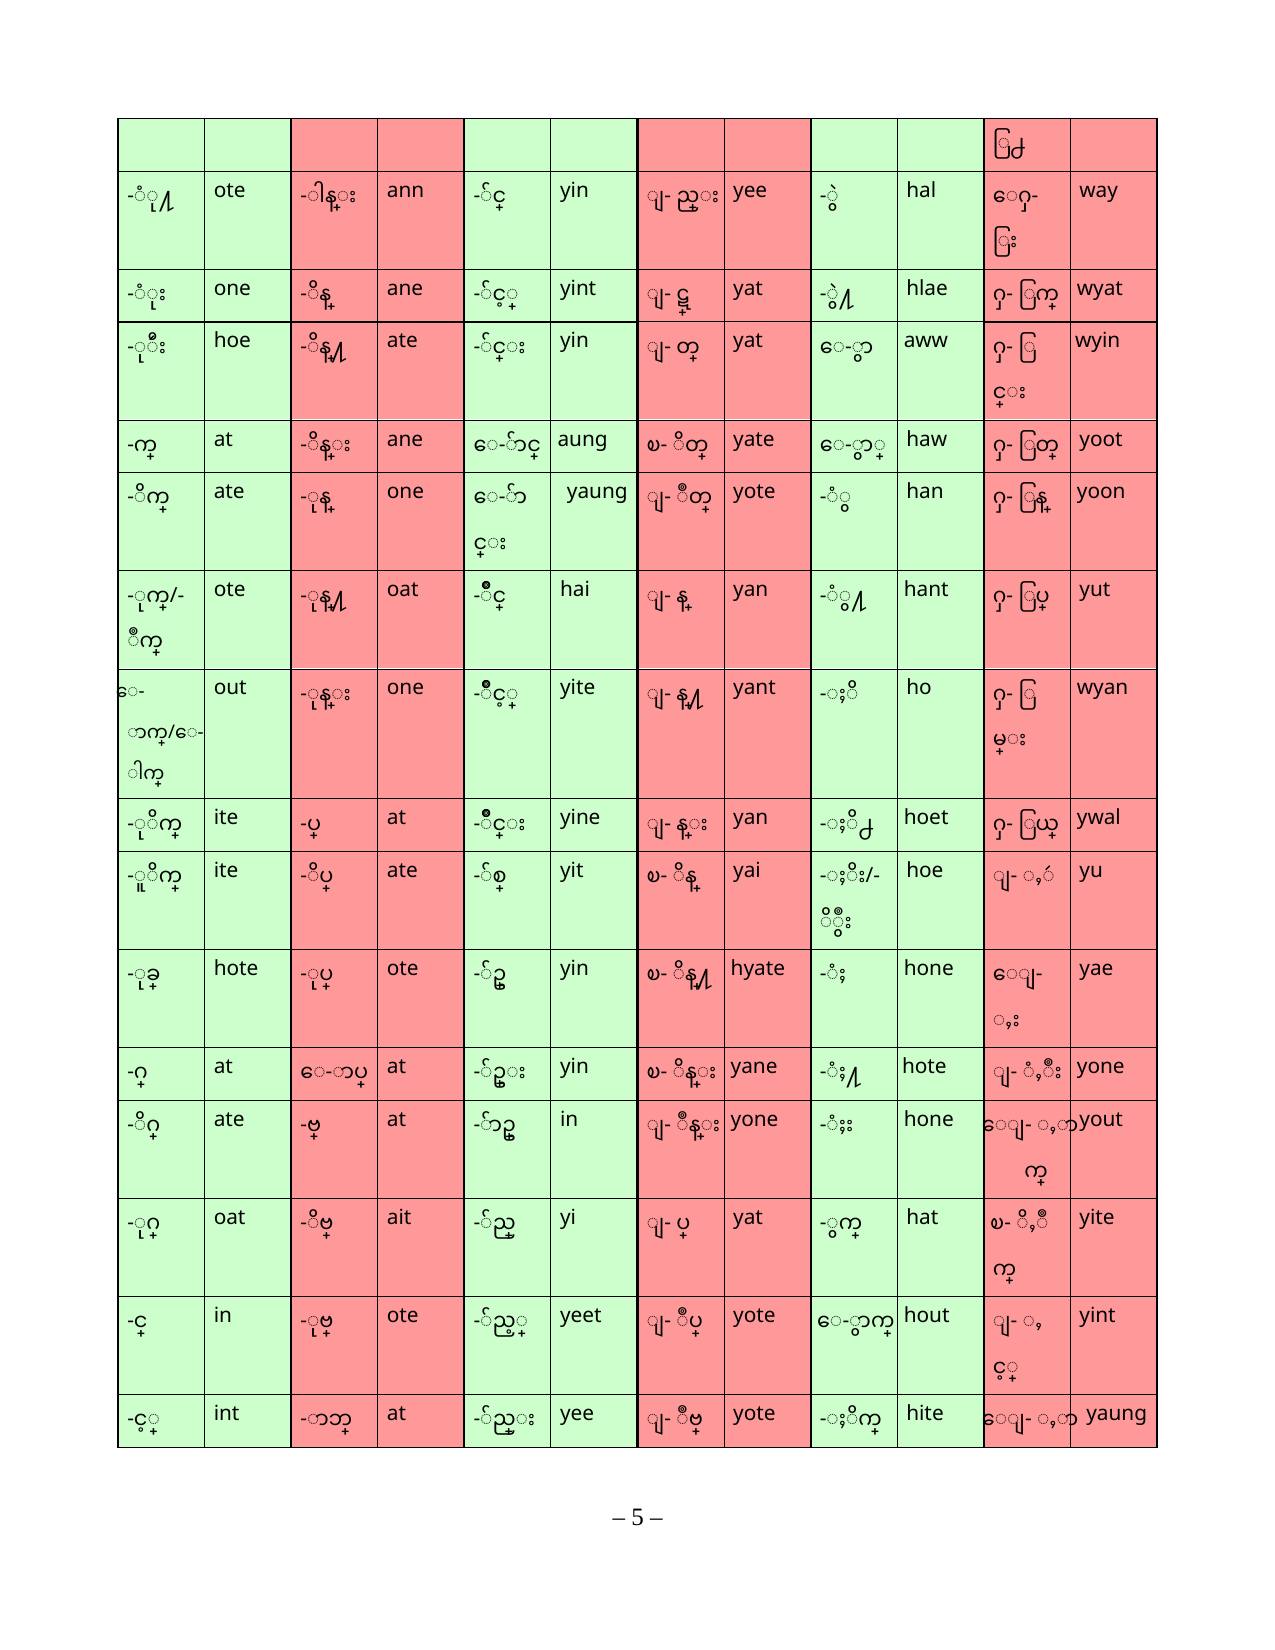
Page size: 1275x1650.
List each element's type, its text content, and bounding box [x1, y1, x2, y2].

table_cell -ံႈ [812, 950, 897, 1047]
table_cell -ႈိ [812, 670, 897, 798]
table_cell ote [378, 1297, 463, 1394]
table_cell -ုိက္ [119, 799, 204, 851]
table_cell ေျ- ႇာင္ [985, 1395, 1070, 1447]
table_cell yeet [551, 1297, 636, 1394]
table_cell -်င့္ [465, 270, 550, 321]
table_cell ane [378, 421, 463, 472]
table_cell yine [551, 799, 636, 851]
table_cell yat [725, 322, 810, 419]
table_cell -ပ္ [292, 799, 377, 851]
table_cell ေ-ာပ္ [292, 1048, 377, 1100]
table_cell -ုန္ [292, 473, 377, 570]
table_cell int [205, 1395, 290, 1447]
table_cell -်ဳိင္ [465, 571, 550, 668]
table_cell -ုဂ္ [119, 1199, 204, 1296]
table_cell yant [725, 670, 810, 798]
table_cell yae [1071, 950, 1156, 1047]
table_cell yai [725, 852, 810, 949]
table_cell ႁ- ြယ္ [985, 799, 1070, 851]
table_cell -်ဥ္း [465, 1048, 550, 1100]
table_cell yite [551, 670, 636, 798]
table_cell in [551, 1101, 636, 1198]
table_cell oat [205, 1199, 290, 1296]
table_cell ျ- ဳဗ္ [639, 1395, 724, 1447]
table_cell -ာဘ္ [292, 1395, 377, 1447]
table_cell ျ- ံႇဳး [985, 1048, 1070, 1100]
table_cell yee [725, 172, 810, 269]
table_cell yin [551, 1048, 636, 1100]
table_cell hite [898, 1395, 983, 1447]
table_cell -ွဲ႔ [812, 270, 897, 321]
table_cell ျ- န္း [639, 799, 724, 851]
table_cell -င္ [119, 1297, 204, 1394]
table_cell [812, 119, 897, 171]
table_cell yit [551, 852, 636, 949]
table_cell at [378, 1395, 463, 1447]
table_cell -ွဲ [812, 172, 897, 269]
table_cell ေ-ွာက္ [812, 1297, 897, 1394]
table_cell yote [725, 1297, 810, 1394]
table_cell ေ-ွာ္ [812, 421, 897, 472]
table_cell yi [551, 1199, 636, 1296]
table_cell ႁ- ြက္ [985, 270, 1070, 321]
table_cell -ွက္ [812, 1199, 897, 1296]
table_cell hal [898, 172, 983, 269]
table_cell ate [205, 473, 290, 570]
table_cell ႁ- ြန္ [985, 473, 1070, 570]
table_cell ၿ- ိန္႔ [639, 950, 724, 1047]
table_cell ေ-ာက္/ေ-ါက္ [119, 670, 204, 798]
table_cell -ံႈး [812, 1101, 897, 1198]
table_cell -ံွ [812, 473, 897, 570]
table_cell ႁ- ြင္း [985, 323, 1070, 419]
table_cell -ံုး [119, 270, 204, 321]
table_cell ေ-ွာ [812, 322, 897, 419]
table_cell ho [898, 670, 983, 798]
table_cell yout [1071, 1101, 1156, 1198]
table_cell [119, 119, 204, 171]
table_cell [639, 119, 724, 171]
table_cell yote [725, 1395, 810, 1447]
table_cell ျ- ပ္ [639, 1199, 724, 1296]
table_cell -်င္း [465, 323, 550, 419]
table_cell ေႁ- ြး [985, 172, 1070, 269]
table_cell ane [378, 270, 463, 321]
table_cell ၿ- ိတ္ [639, 421, 724, 472]
table_cell out [205, 670, 290, 798]
table_cell -ိန္ [292, 270, 377, 321]
table_cell hyate [725, 950, 810, 1047]
table_cell aww [898, 322, 983, 419]
table_cell -ုန္႔ [292, 571, 377, 668]
table_cell -်ည္း [465, 1395, 550, 1447]
table_cell ေျ- ႇာက္ [985, 1101, 1070, 1198]
table_cell yaung [551, 473, 636, 570]
table_cell ျ- ႇဴ [985, 852, 1070, 949]
table_cell ate [378, 323, 463, 419]
table_cell ait [378, 1199, 463, 1296]
table_cell yan [725, 571, 810, 668]
table_cell -ဗ္ [292, 1101, 377, 1198]
table_cell yat [725, 1199, 810, 1296]
table_cell hlae [898, 270, 983, 321]
table_cell ၿ- ိႇဳက္ [985, 1199, 1070, 1296]
table_cell one [205, 270, 290, 321]
table_cell ြ႕ [985, 119, 1070, 171]
table_cell hone [898, 1101, 983, 1198]
table_cell -ုဗ္ [292, 1297, 377, 1394]
table_cell one [378, 670, 463, 798]
table_cell yat [725, 270, 810, 321]
table_cell hat [898, 1199, 983, 1296]
table_cell ျ- ဋ္ [639, 270, 724, 321]
table_cell yate [725, 421, 810, 472]
table_cell ေ-်ာင္း [465, 473, 550, 570]
table_cell at [378, 1101, 463, 1198]
table_cell yoon [1071, 473, 1156, 570]
table_cell ann [378, 172, 463, 269]
table_cell -ိက္ [119, 473, 204, 570]
table_cell ၿ- ိန္ [639, 852, 724, 949]
table_cell -ံု႔ [119, 172, 204, 269]
table_cell [725, 119, 810, 171]
table_cell yone [725, 1101, 810, 1198]
table_cell oat [378, 571, 463, 668]
table_cell -ါန္း [292, 172, 377, 269]
table_cell -်ာဥ္ [465, 1101, 550, 1198]
table_cell -ုဴိး [119, 323, 204, 419]
table_cell -ိဗ္ [292, 1199, 377, 1296]
table_cell ywal [1071, 799, 1156, 851]
table_cell in [205, 1297, 290, 1394]
table_cell hone [898, 950, 983, 1047]
table_cell yu [1071, 852, 1156, 949]
table_cell at [205, 421, 290, 472]
table_cell -်င္ [465, 172, 550, 269]
table_cell -က္ [119, 421, 204, 472]
table_cell yan [725, 799, 810, 851]
table_cell -ူိက္ [119, 852, 204, 949]
table_cell wyin [1071, 323, 1156, 419]
table_cell hoet [898, 799, 983, 851]
table_cell -ံွ႔ [812, 571, 897, 668]
table_cell ျ- တ္ [639, 322, 724, 419]
table_cell [292, 119, 377, 171]
table_cell -်ည္ [465, 1199, 550, 1296]
table_cell yote [725, 473, 810, 570]
table_cell wyat [1071, 270, 1156, 321]
table_cell [551, 119, 636, 171]
table_cell ျ- ႇင့္ [985, 1297, 1070, 1394]
table_cell ႁ- ြတ္ [985, 421, 1070, 472]
table_cell at [378, 1048, 463, 1100]
table_cell yut [1071, 571, 1156, 668]
table_cell -်ဥ္ [465, 950, 550, 1047]
table_cell yaung [1071, 1395, 1156, 1447]
table_cell hoe [205, 323, 290, 419]
table_cell -်ဳိင္း [465, 799, 550, 851]
table_cell ite [205, 852, 290, 949]
table_cell aung [551, 421, 636, 472]
table_cell -ႈိက္ [812, 1395, 897, 1447]
table_cell -ုခ္ [119, 950, 204, 1047]
table_cell -ိန္း [292, 421, 377, 472]
table_cell ျ- ည္း [639, 172, 724, 269]
table_cell -ိန္႔ [292, 323, 377, 419]
table_cell ျ- ဳတ္ [639, 473, 724, 570]
table_cell hout [898, 1297, 983, 1394]
table_cell ite [205, 799, 290, 851]
table_cell yoot [1071, 421, 1156, 472]
table_cell ote [205, 571, 290, 668]
table_cell wyan [1071, 670, 1156, 798]
table_cell ote [378, 950, 463, 1047]
table_cell -ုပ္ [292, 950, 377, 1047]
table_cell -ဂ္ [119, 1048, 204, 1100]
table_cell -်စ္ [465, 852, 550, 949]
table_cell [1071, 119, 1156, 171]
table_cell -ံႈ႔ [812, 1048, 897, 1100]
table_cell yin [551, 323, 636, 419]
table_cell [465, 119, 550, 171]
table_cell hai [551, 571, 636, 668]
table_cell -င့္ [119, 1395, 204, 1447]
table_cell yin [551, 172, 636, 269]
table_cell ate [378, 852, 463, 949]
table_cell [898, 119, 983, 171]
table_cell yee [551, 1395, 636, 1447]
table_cell ate [205, 1101, 290, 1198]
table_cell -ႈိး/-ိွဳး [812, 852, 897, 949]
table_cell -ႈိ႕ [812, 799, 897, 851]
table_cell yite [1071, 1199, 1156, 1296]
table_cell ျ- ဳန္း [639, 1101, 724, 1198]
table_cell -်ည့္ [465, 1297, 550, 1394]
table_cell hote [898, 1048, 983, 1100]
table_cell yone [1071, 1048, 1156, 1100]
table_cell [378, 119, 463, 171]
table_cell one [378, 473, 463, 570]
table_cell at [205, 1048, 290, 1100]
table_cell hant [898, 571, 983, 668]
table_cell ျ- န္႔ [639, 670, 724, 798]
table_cell han [898, 473, 983, 570]
table_cell ၿ- ိန္း [639, 1048, 724, 1100]
table_cell way [1071, 172, 1156, 269]
table_cell ote [205, 172, 290, 269]
table_cell -ုန္း [292, 670, 377, 798]
table_cell haw [898, 421, 983, 472]
table_cell ျ- ဳပ္ [639, 1297, 724, 1394]
table_cell -ုက္/-ဳက္ [119, 571, 204, 668]
table_cell [205, 119, 290, 171]
table_cell -ိဂ္ [119, 1101, 204, 1198]
table_cell ႁ- ြပ္ [985, 571, 1070, 668]
table_cell ႁ- ြမ္း [985, 670, 1070, 798]
table_cell yane [725, 1048, 810, 1100]
table_cell ျ- န္ [639, 571, 724, 668]
table_cell -ိပ္ [292, 852, 377, 949]
table_cell yint [1071, 1297, 1156, 1394]
table_cell hoe [898, 852, 983, 949]
table_cell -်ဳိင့္ [465, 670, 550, 798]
table_cell yin [551, 950, 636, 1047]
table_cell yint [551, 270, 636, 321]
table_cell hote [205, 950, 290, 1047]
table_cell ေ-်ာင္ [465, 421, 550, 472]
table_cell ေျ- ႇး [985, 950, 1070, 1047]
table_cell at [378, 799, 463, 851]
